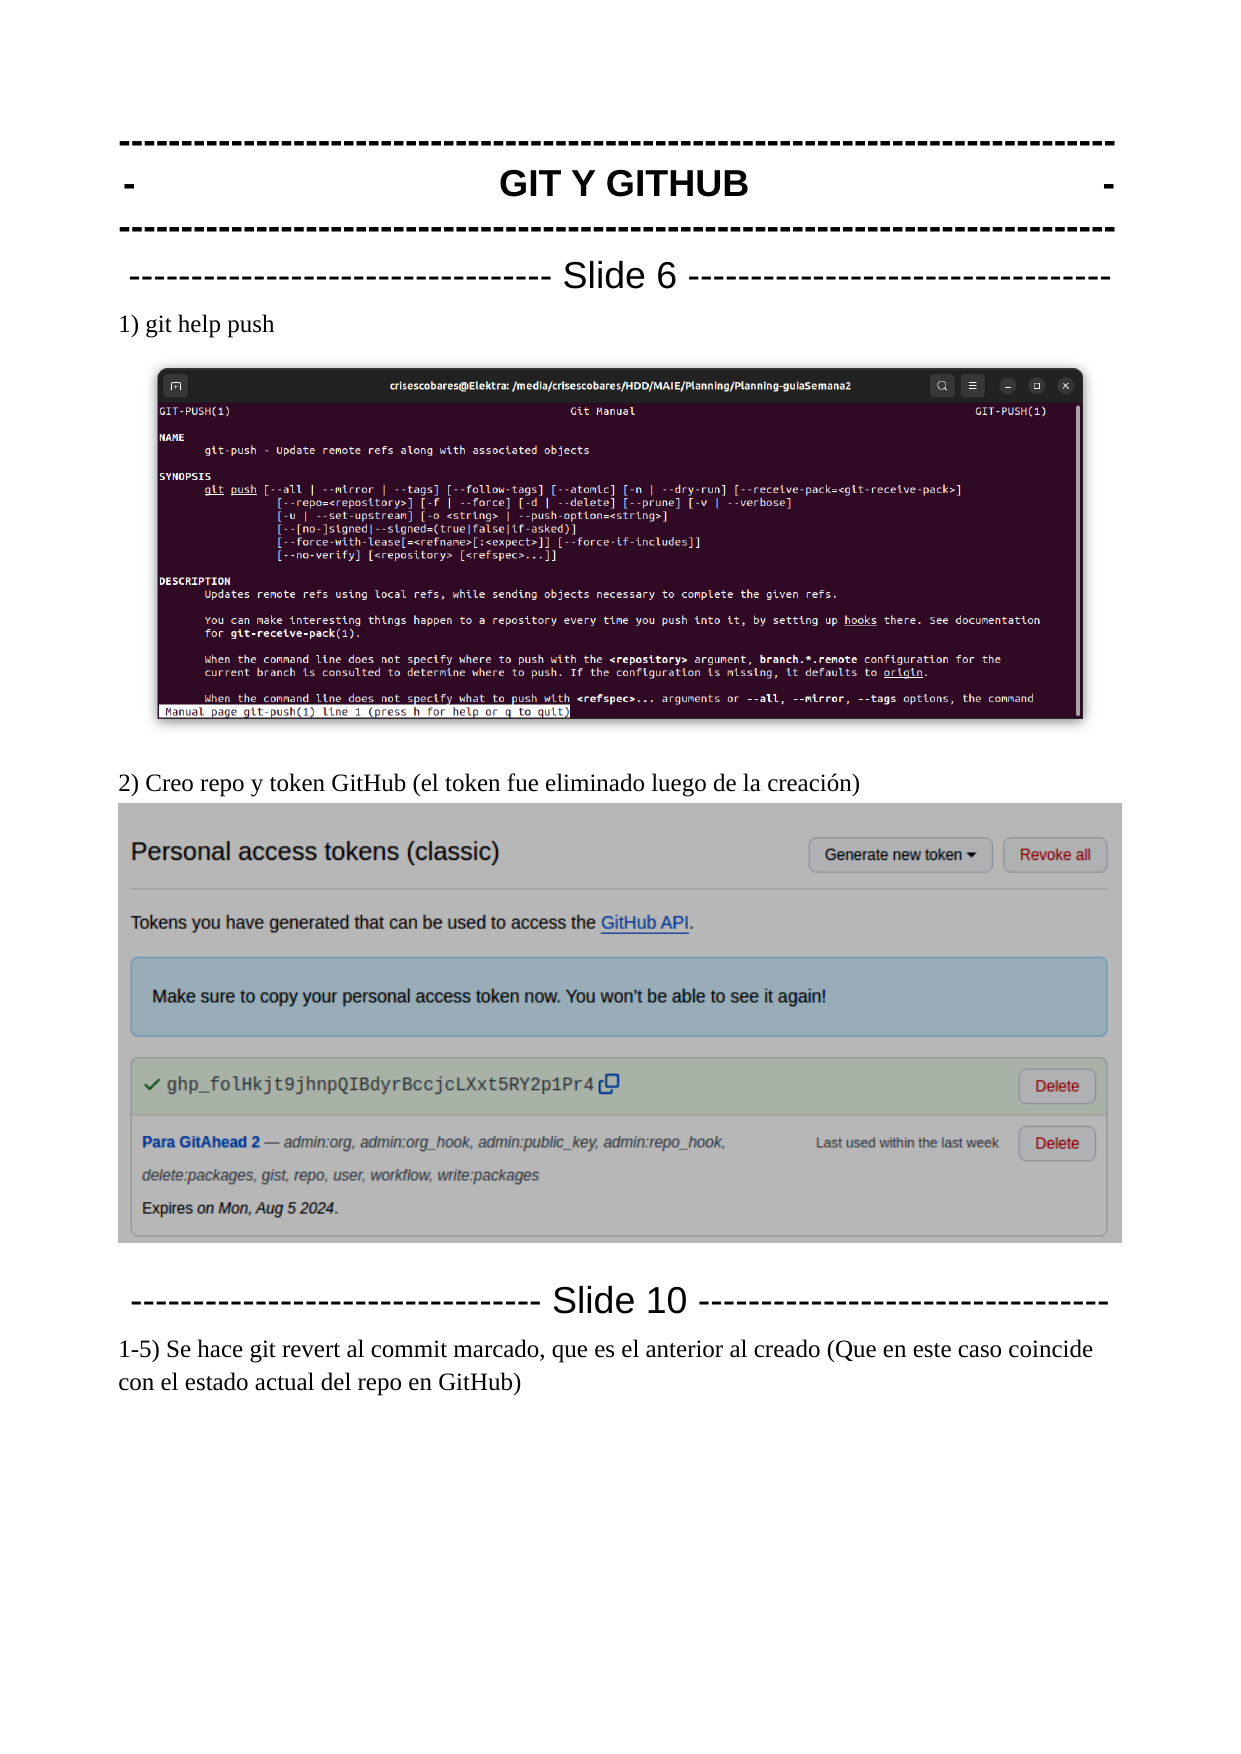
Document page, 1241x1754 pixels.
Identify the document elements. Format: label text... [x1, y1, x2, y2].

picture [140, 352, 1101, 739]
text 2) Creo repo y token GitHub (el token fue eliminado luego de la creación) [118, 768, 1122, 796]
subtitle -------------------------------------------------------------------------------- [118, 118, 1122, 161]
subtitle --------------------------------- Slide 10 --------------------------------- [118, 1278, 1122, 1321]
subtitle - GIT Y GITHUB - [118, 161, 1122, 204]
subtitle -------------------------------------------------------------------------------- [118, 204, 1122, 247]
picture [118, 803, 1123, 1243]
text 1) git help push [118, 309, 1122, 338]
subtitle ---------------------------------- Slide 6 ---------------------------------- [118, 254, 1122, 297]
text 1-5) Se hace git revert al commit marcado, que es el anterior al creado (Que en este caso coincide con el estado actual del repo en GitHub) [118, 1334, 1122, 1395]
